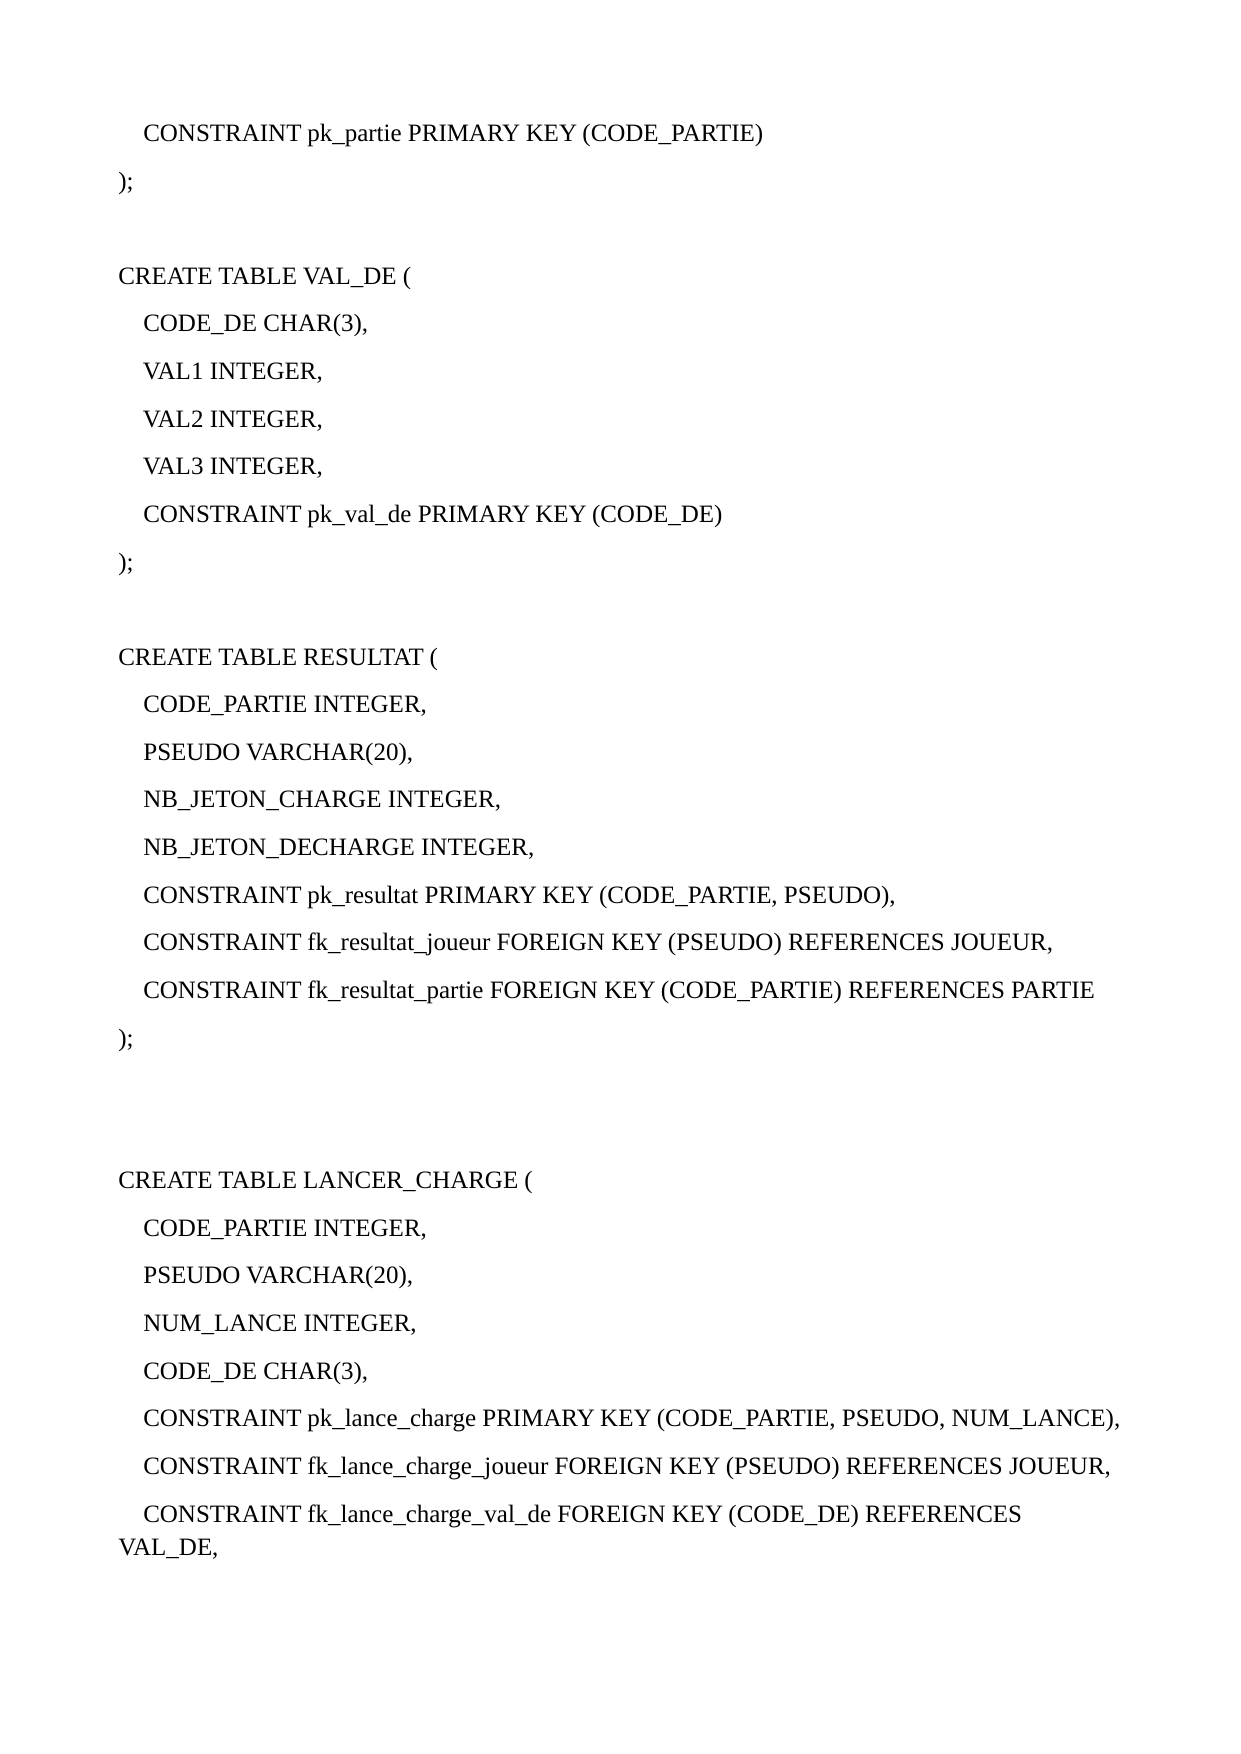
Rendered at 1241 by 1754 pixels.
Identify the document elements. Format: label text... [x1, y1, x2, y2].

text NB_JETON_CHARGE INTEGER, [118, 784, 1122, 813]
text CODE_PARTIE INTEGER, [118, 689, 1122, 718]
text ); [118, 1023, 1122, 1051]
text CONSTRAINT pk_partie PRIMARY KEY (CODE_PARTIE) [118, 118, 1122, 147]
text NB_JETON_DECHARGE INTEGER, [118, 832, 1122, 861]
text CONSTRAINT fk_lance_charge_val_de FOREIGN KEY (CODE_DE) REFERENCES VAL_DE, [118, 1499, 1122, 1560]
text CODE_DE CHAR(3), [118, 308, 1122, 337]
text CREATE TABLE LANCER_CHARGE ( [118, 1165, 1122, 1194]
text PSEUDO VARCHAR(20), [118, 1261, 1122, 1289]
text PSEUDO VARCHAR(20), [118, 737, 1122, 766]
text ); [118, 547, 1122, 575]
text CONSTRAINT pk_lance_charge PRIMARY KEY (CODE_PARTIE, PSEUDO, NUM_LANCE), [118, 1403, 1122, 1432]
text CONSTRAINT fk_resultat_joueur FOREIGN KEY (PSEUDO) REFERENCES JOUEUR, [118, 927, 1122, 956]
text VAL3 INTEGER, [118, 451, 1122, 480]
text NUM_LANCE INTEGER, [118, 1308, 1122, 1337]
text CODE_PARTIE INTEGER, [118, 1213, 1122, 1242]
text VAL2 INTEGER, [118, 404, 1122, 432]
text VAL1 INTEGER, [118, 356, 1122, 385]
text CONSTRAINT fk_lance_charge_joueur FOREIGN KEY (PSEUDO) REFERENCES JOUEUR, [118, 1451, 1122, 1480]
text CODE_DE CHAR(3), [118, 1356, 1122, 1384]
text CREATE TABLE VAL_DE ( [118, 261, 1122, 290]
text ); [118, 166, 1122, 194]
text CONSTRAINT fk_resultat_partie FOREIGN KEY (CODE_PARTIE) REFERENCES PARTIE [118, 975, 1122, 1004]
text CREATE TABLE RESULTAT ( [118, 642, 1122, 671]
text CONSTRAINT pk_resultat PRIMARY KEY (CODE_PARTIE, PSEUDO), [118, 880, 1122, 908]
text CONSTRAINT pk_val_de PRIMARY KEY (CODE_DE) [118, 499, 1122, 528]
